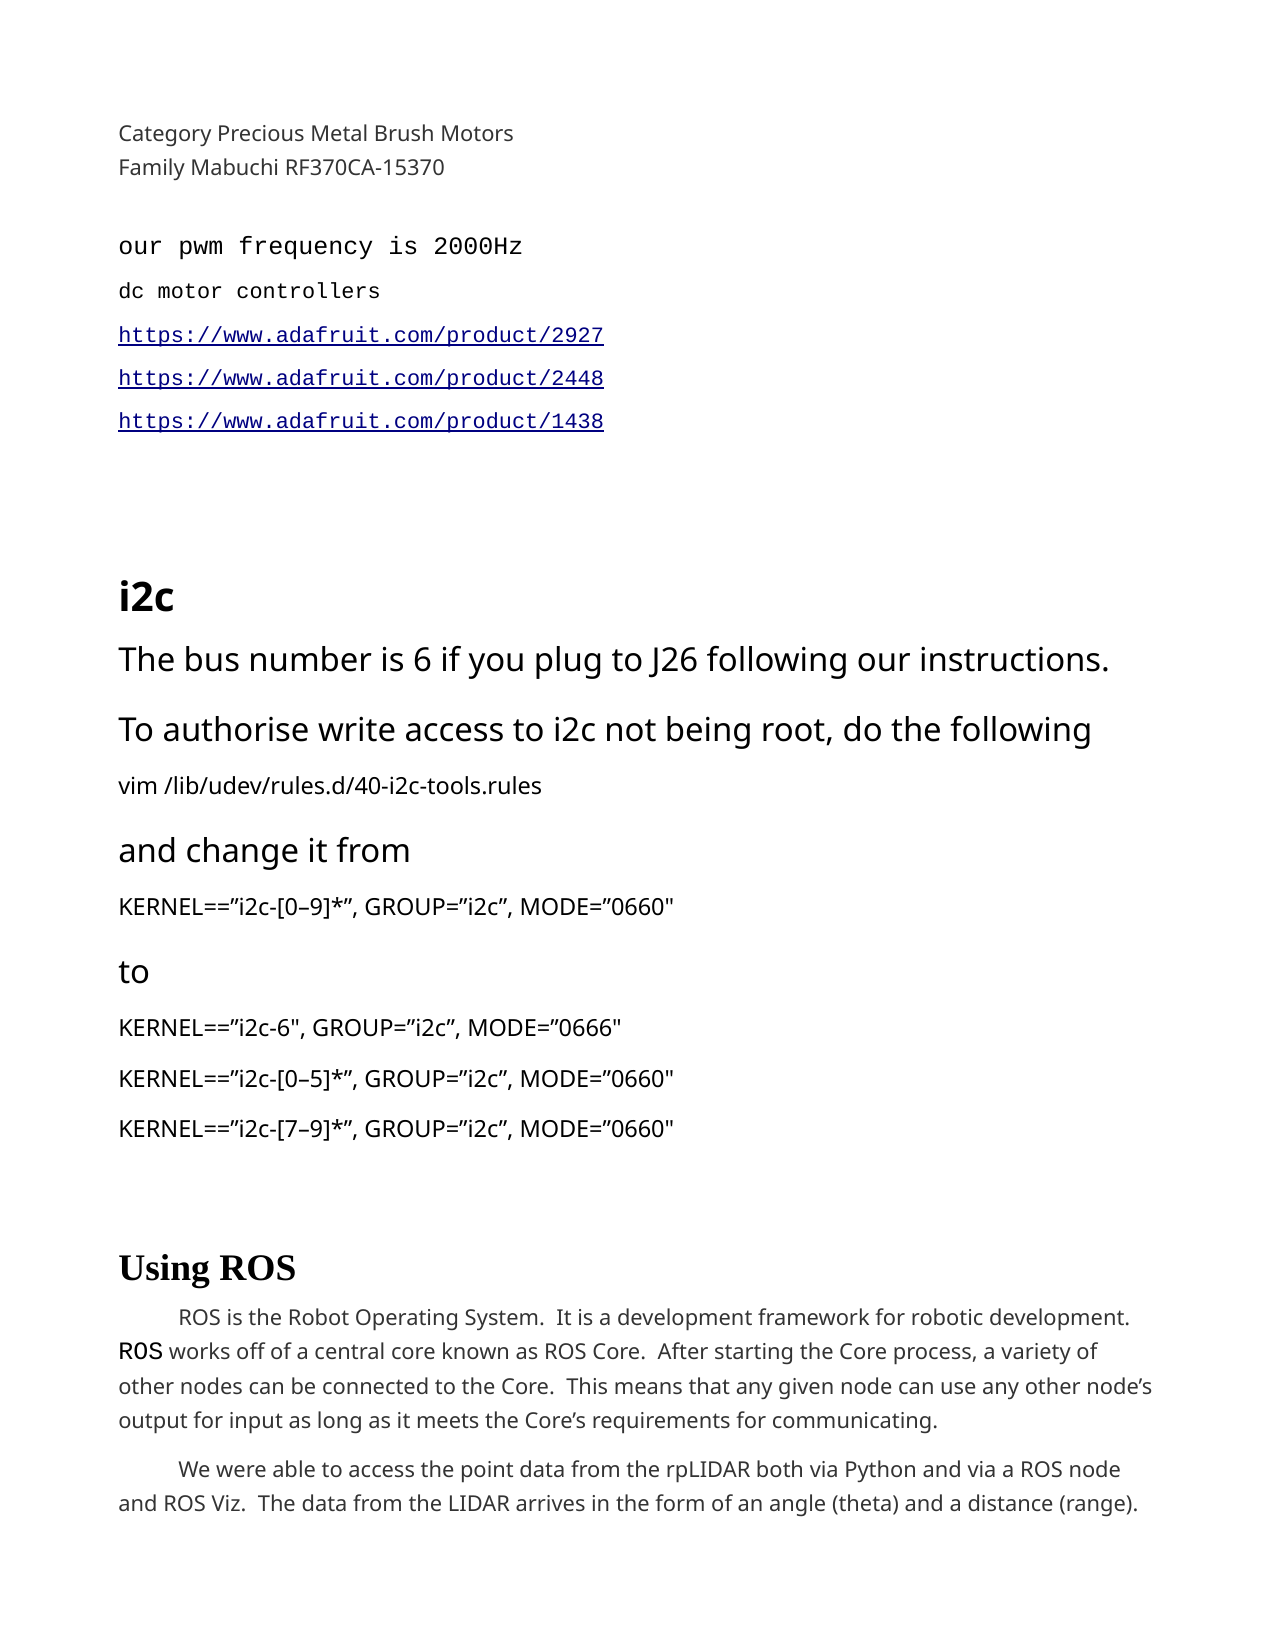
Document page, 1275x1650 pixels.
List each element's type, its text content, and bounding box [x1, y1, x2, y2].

text ROS is the Robot Operating System. It is a development framework for robotic development. ROS works off of a central core known as ROS Core. After starting the Core process, a variety of other nodes can be connected to the Core. This means that any given node can use any other node’s output for input as long as it meets the Core’s requirements for communicating. [118, 1301, 1157, 1435]
text https://www.adafruit.com/product/2927 [118, 324, 1157, 348]
text The bus number is 6 if you plug to J26 following our instructions. To authorise write access to i2c not being root, do the following vim /lib/udev/rules.d/40-i2c-tools.rules and change it from KERNEL==”i2c-[0–9]*”, GROUP=”i2c”, MODE=”0660" to KERNEL==”i2c-6", GROUP=”i2c”, MODE=”0666" KERNEL==”i2c-[0–5]*”, GROUP=”i2c”, MODE=”0660" KERNEL==”i2c-[7–9]*”, GROUP=”i2c”, MODE=”0660" [118, 636, 1157, 1145]
subtitle Using ROS [118, 1246, 1157, 1289]
text We were able to access the point data from the rpLIDAR both via Python and via a ROS node and ROS Viz. The data from the LIDAR arrives in the form of an angle (theta) and a distance (range). [118, 1454, 1157, 1518]
text dc motor controllers [118, 281, 1157, 306]
subtitle i2c [118, 568, 1157, 623]
text https://www.adafruit.com/product/2448 [118, 367, 1157, 392]
text our pwm frequency is 2000Hz [118, 234, 1157, 262]
text Category Precious Metal Brush Motors Family Mabuchi RF370CA-15370 [118, 118, 1157, 182]
text https://www.adafruit.com/product/1438 [118, 410, 1157, 434]
